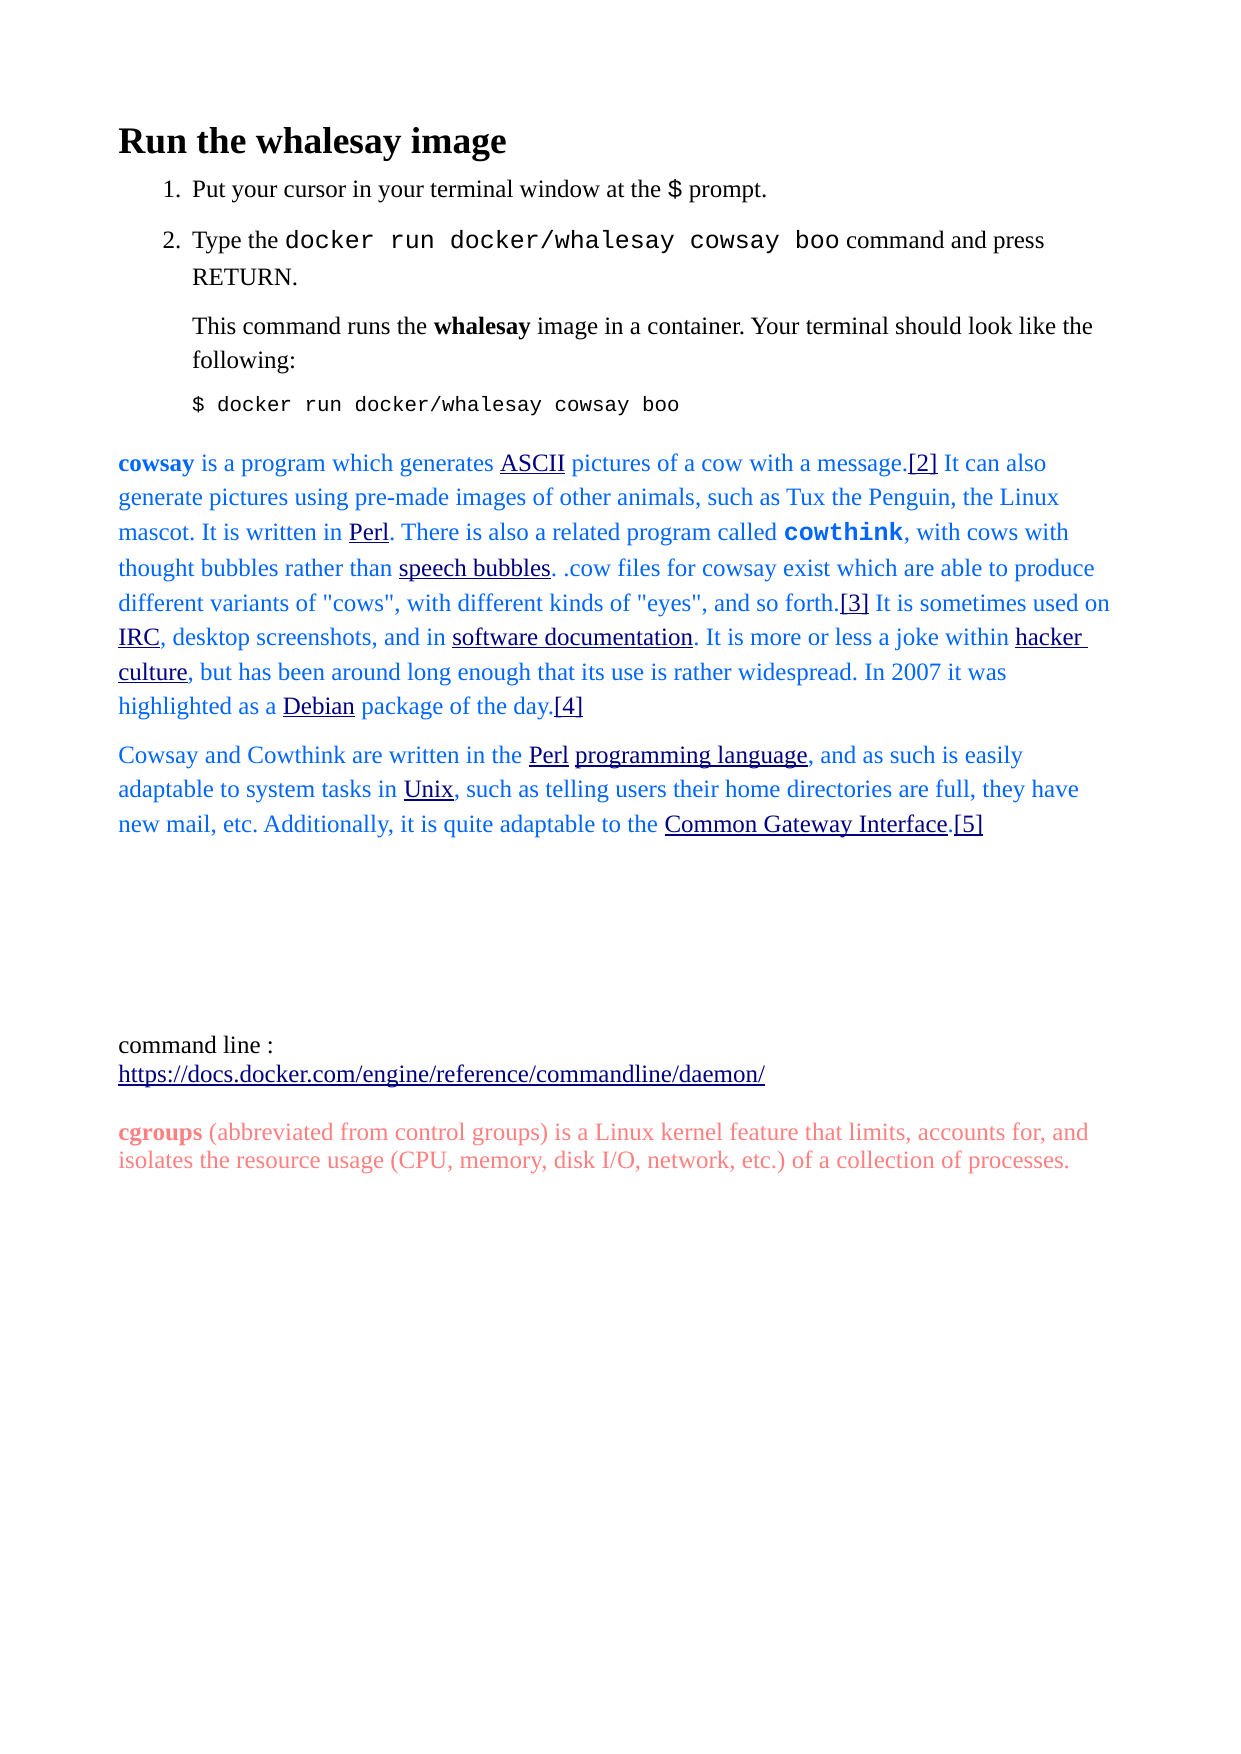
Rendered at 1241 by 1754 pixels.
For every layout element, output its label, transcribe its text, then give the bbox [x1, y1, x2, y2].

text Cowsay and Cowthink are written in the Perl programming language, and as such is easily adaptable to system tasks in Unix, such as telling users their home directories are full, they have new mail, etc. Additionally, it is quite adaptable to the Common Gateway Interface.[5] [118, 740, 1122, 838]
list Put your cursor in your terminal window at the $ prompt. [162, 174, 1122, 204]
list This command runs the whalesay image in a container. Your terminal should look like the following: [162, 311, 1122, 374]
subtitle Run the whalesay image [118, 118, 1122, 161]
text command line : [118, 1031, 1122, 1059]
text cowsay is a program which generates ASCII pictures of a cow with a message.[2] It can also generate pictures using pre-made images of other animals, such as Tux the Penguin, the Linux mascot. It is written in Perl. There is also a related program called cowthink, with cows with thought bubbles rather than speech bubbles. .cow files for cowsay exist which are able to produce different variants of "cows", with different kinds of "eyes", and so forth.[3] It is sometimes used on IRC, desktop screenshots, and in software documentation. It is more or less a joke within hacker culture, but has been around long enough that its use is rather widespread. In 2007 it was highlighted as a Debian package of the day.[4] [118, 448, 1122, 720]
text https://docs.docker.com/engine/reference/commandline/daemon/ [118, 1059, 1122, 1088]
list Type the docker run docker/whalesay cowsay boo command and press RETURN. [162, 225, 1122, 291]
text cgroups (abbreviated from control groups) is a Linux kernel feature that limits, accounts for, and isolates the resource usage (CPU, memory, disk I/O, network, etc.) of a collection of processes. [118, 1117, 1122, 1174]
list $ docker run docker/whalesay cowsay boo [162, 394, 1122, 418]
